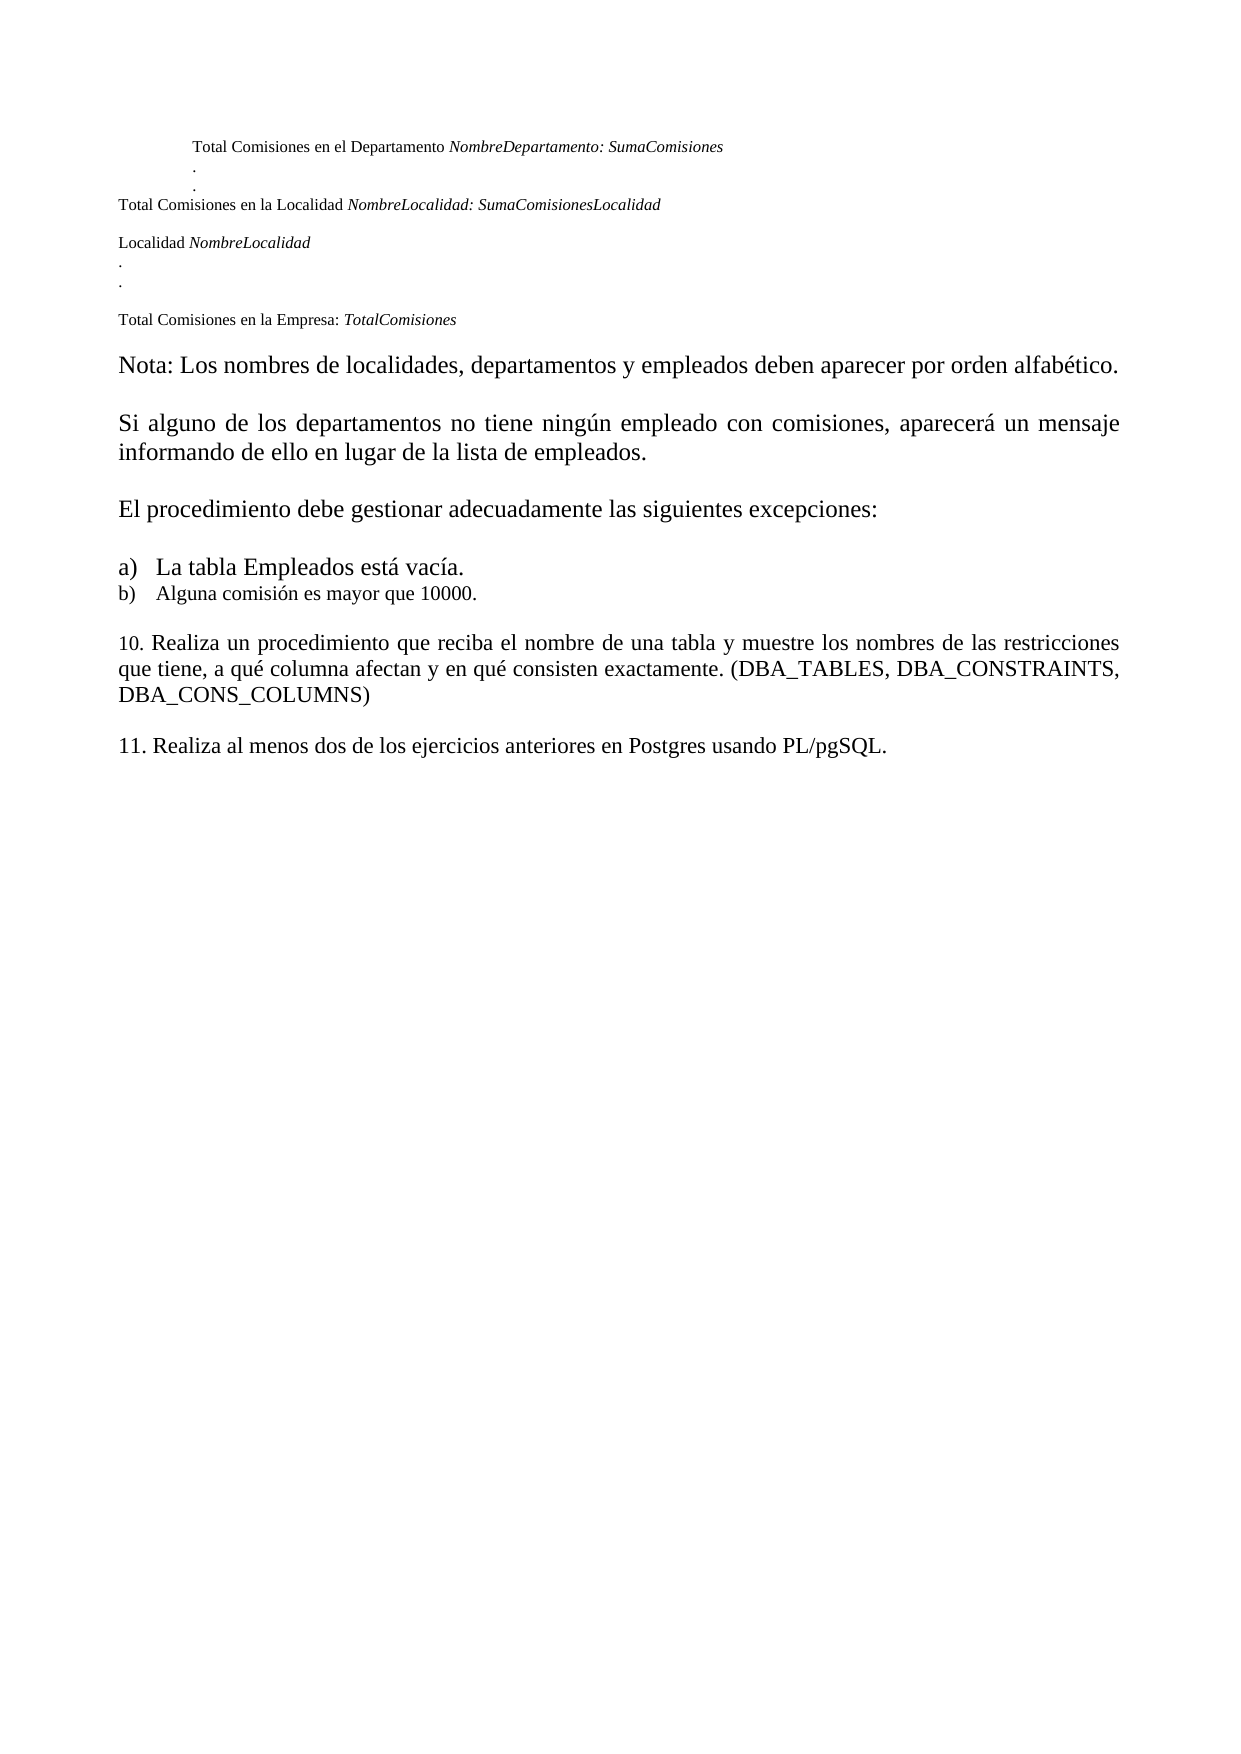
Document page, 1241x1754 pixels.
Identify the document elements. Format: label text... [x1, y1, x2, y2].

text 10. Realiza un procedimiento que reciba el nombre de una tabla y muestre los nombres de las restricciones que tiene, a qué columna afectan y en qué consisten exactamente. (DBA_TABLES, DBA_CONSTRAINTS, DBA_CONS_COLUMNS) [118, 629, 1122, 708]
text El procedimiento debe gestionar adecuadamente las siguientes excepciones: [118, 494, 1122, 523]
text Nota: Los nombres de localidades, departamentos y empleados deben aparecer por orden alfabético. [118, 351, 1122, 379]
text 11. Realiza al menos dos de los ejercicios anteriores en Postgres usando PL/pgSQL. [118, 732, 1122, 758]
text Total Comisiones en la Localidad NombreLocalidad: SumaComisionesLocalidad [118, 195, 1122, 214]
list Alguna comisión es mayor que 10000. [118, 581, 1122, 604]
text Localidad NombreLocalidad [118, 233, 1122, 252]
text Total Comisiones en el Departamento NombreDepartamento: SumaComisiones [118, 137, 1122, 156]
text . [118, 176, 1122, 195]
list La tabla Empleados está vacía. [118, 552, 1122, 581]
text . [118, 252, 1122, 271]
text . [118, 271, 1122, 291]
text Total Comisiones en la Empresa: TotalComisiones [118, 310, 1122, 329]
text . [118, 156, 1122, 176]
text Si alguno de los departamentos no tiene ningún empleado con comisiones, aparecerá un mensaje informando de ello en lugar de la lista de empleados. [118, 408, 1122, 466]
